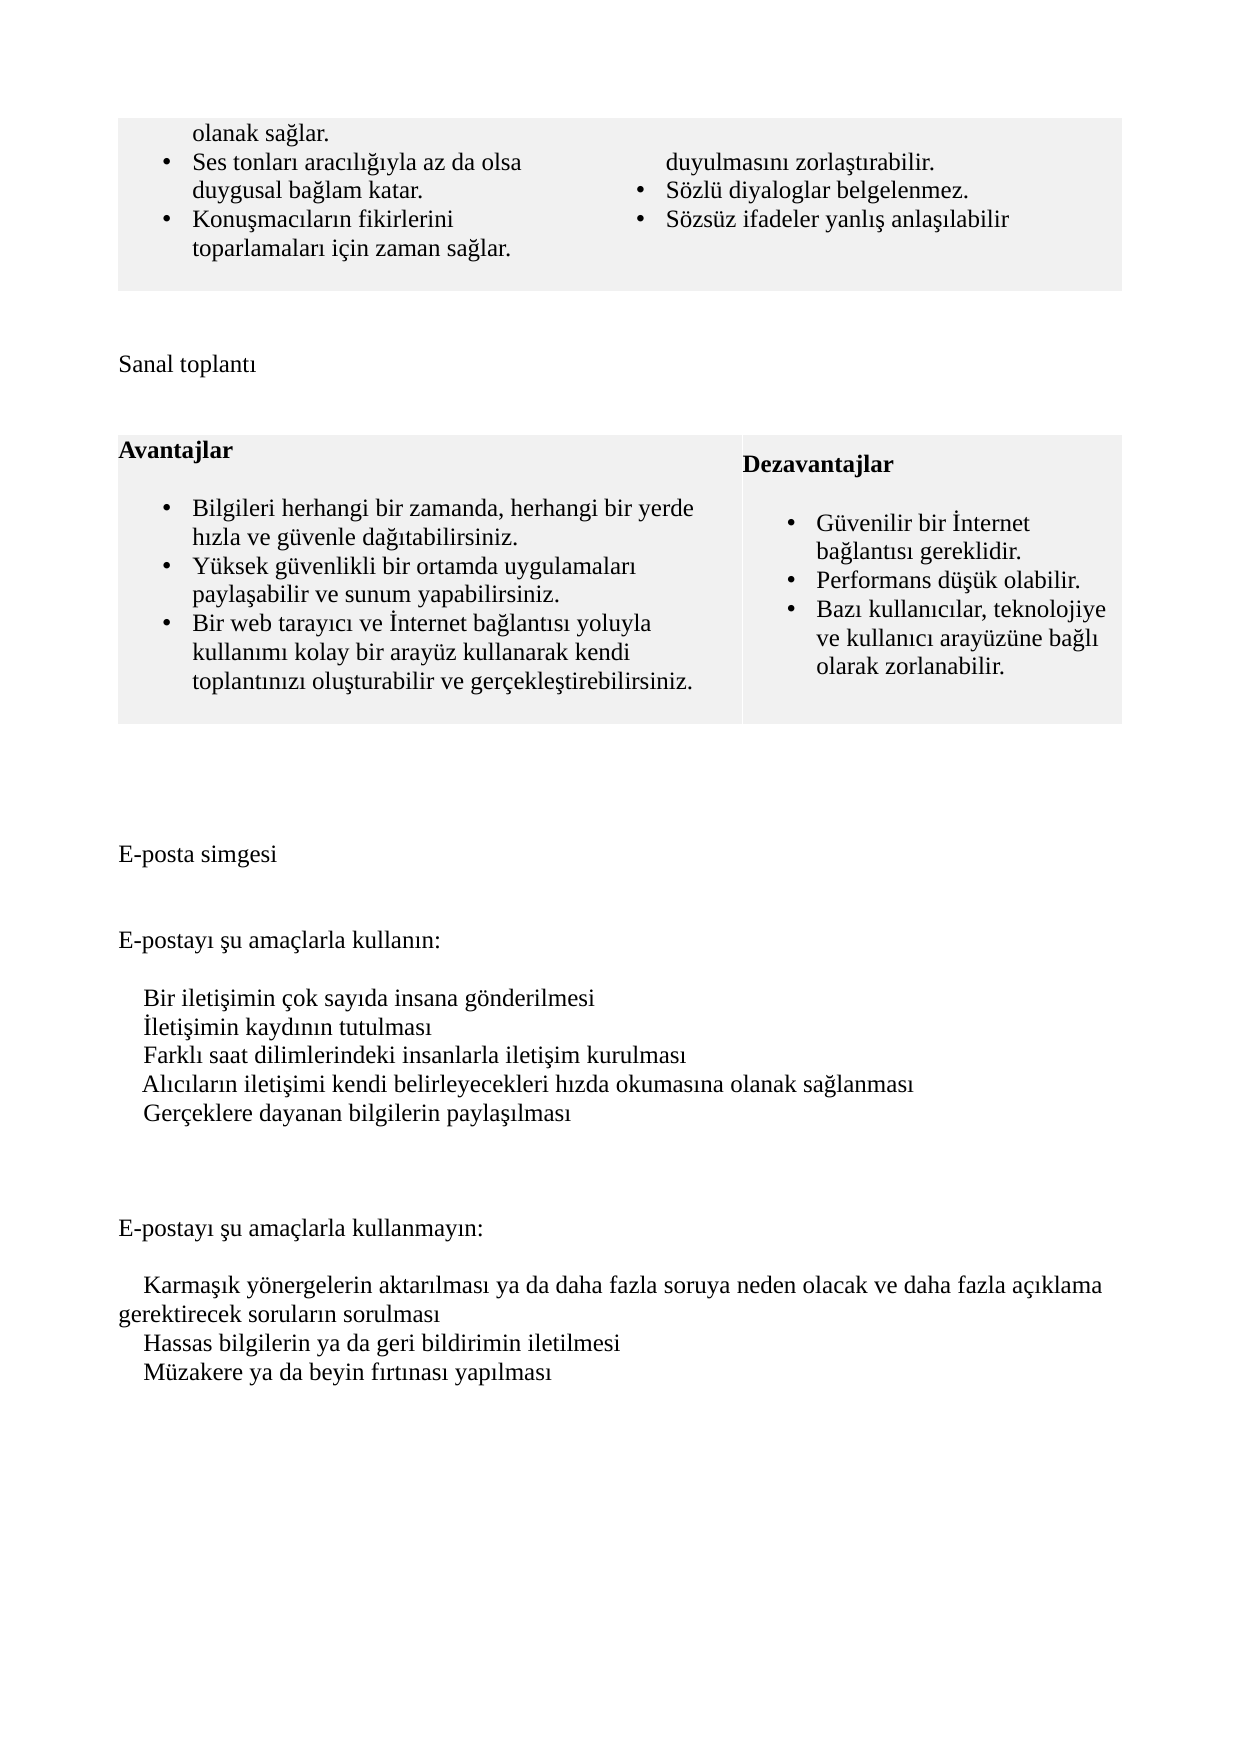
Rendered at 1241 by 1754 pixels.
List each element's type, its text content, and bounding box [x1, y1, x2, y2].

text Bir iletişimin çok sayıda insana gönderilmesi [118, 983, 1122, 1012]
text Müzakere ya da beyin fırtınası yapılması [118, 1357, 1122, 1385]
text E-postayı şu amaçlarla kullanmayın: [118, 1213, 1122, 1242]
text E-postayı şu amaçlarla kullanın: [118, 925, 1122, 954]
text E-posta simgesi [118, 839, 1122, 868]
table_header olanak sağlar. Ses tonları aracılığıyla az da olsa duygusal bağlam katar. Konuşmacıların fikirlerini toparlamaları için zaman sağlar. [118, 118, 592, 291]
text Farklı saat dilimlerindeki insanlarla iletişim kurulması [118, 1040, 1122, 1069]
table_header Avantajlar Bilgileri herhangi bir zamanda, herhangi bir yerde hızla ve güvenle dağıtabilirsiniz. Yüksek güvenlikli bir ortamda uygulamaları paylaşabilir ve sunum yapabilirsiniz. Bir web tarayıcı ve İnternet bağlantısı yoluyla kullanımı kolay bir arayüz kullanarak kendi toplantınızı oluşturabilir ve gerçekleştirebilirsiniz. [118, 435, 742, 724]
table_header Dezavantajlar Güvenilir bir İnternet bağlantısı gereklidir. Performans düşük olabilir. Bazı kullanıcılar, teknolojiye ve kullanıcı arayüzüne bağlı olarak zorlanabilir. [743, 435, 1122, 724]
text Karmaşık yönergelerin aktarılması ya da daha fazla soruya neden olacak ve daha fazla açıklama gerektirecek soruların sorulması [118, 1270, 1122, 1328]
table_header duyulmasını zorlaştırabilir. Sözlü diyaloglar belgelenmez. Sözsüz ifadeler yanlış anlaşılabilir [592, 118, 1122, 291]
text Alıcıların iletişimi kendi belirleyecekleri hızda okumasına olanak sağlanması [118, 1069, 1122, 1098]
text İletişimin kaydının tutulması [118, 1012, 1122, 1040]
text Gerçeklere dayanan bilgilerin paylaşılması [118, 1098, 1122, 1127]
text Hassas bilgilerin ya da geri bildirimin iletilmesi [118, 1328, 1122, 1357]
text Sanal toplantı [118, 349, 1122, 378]
